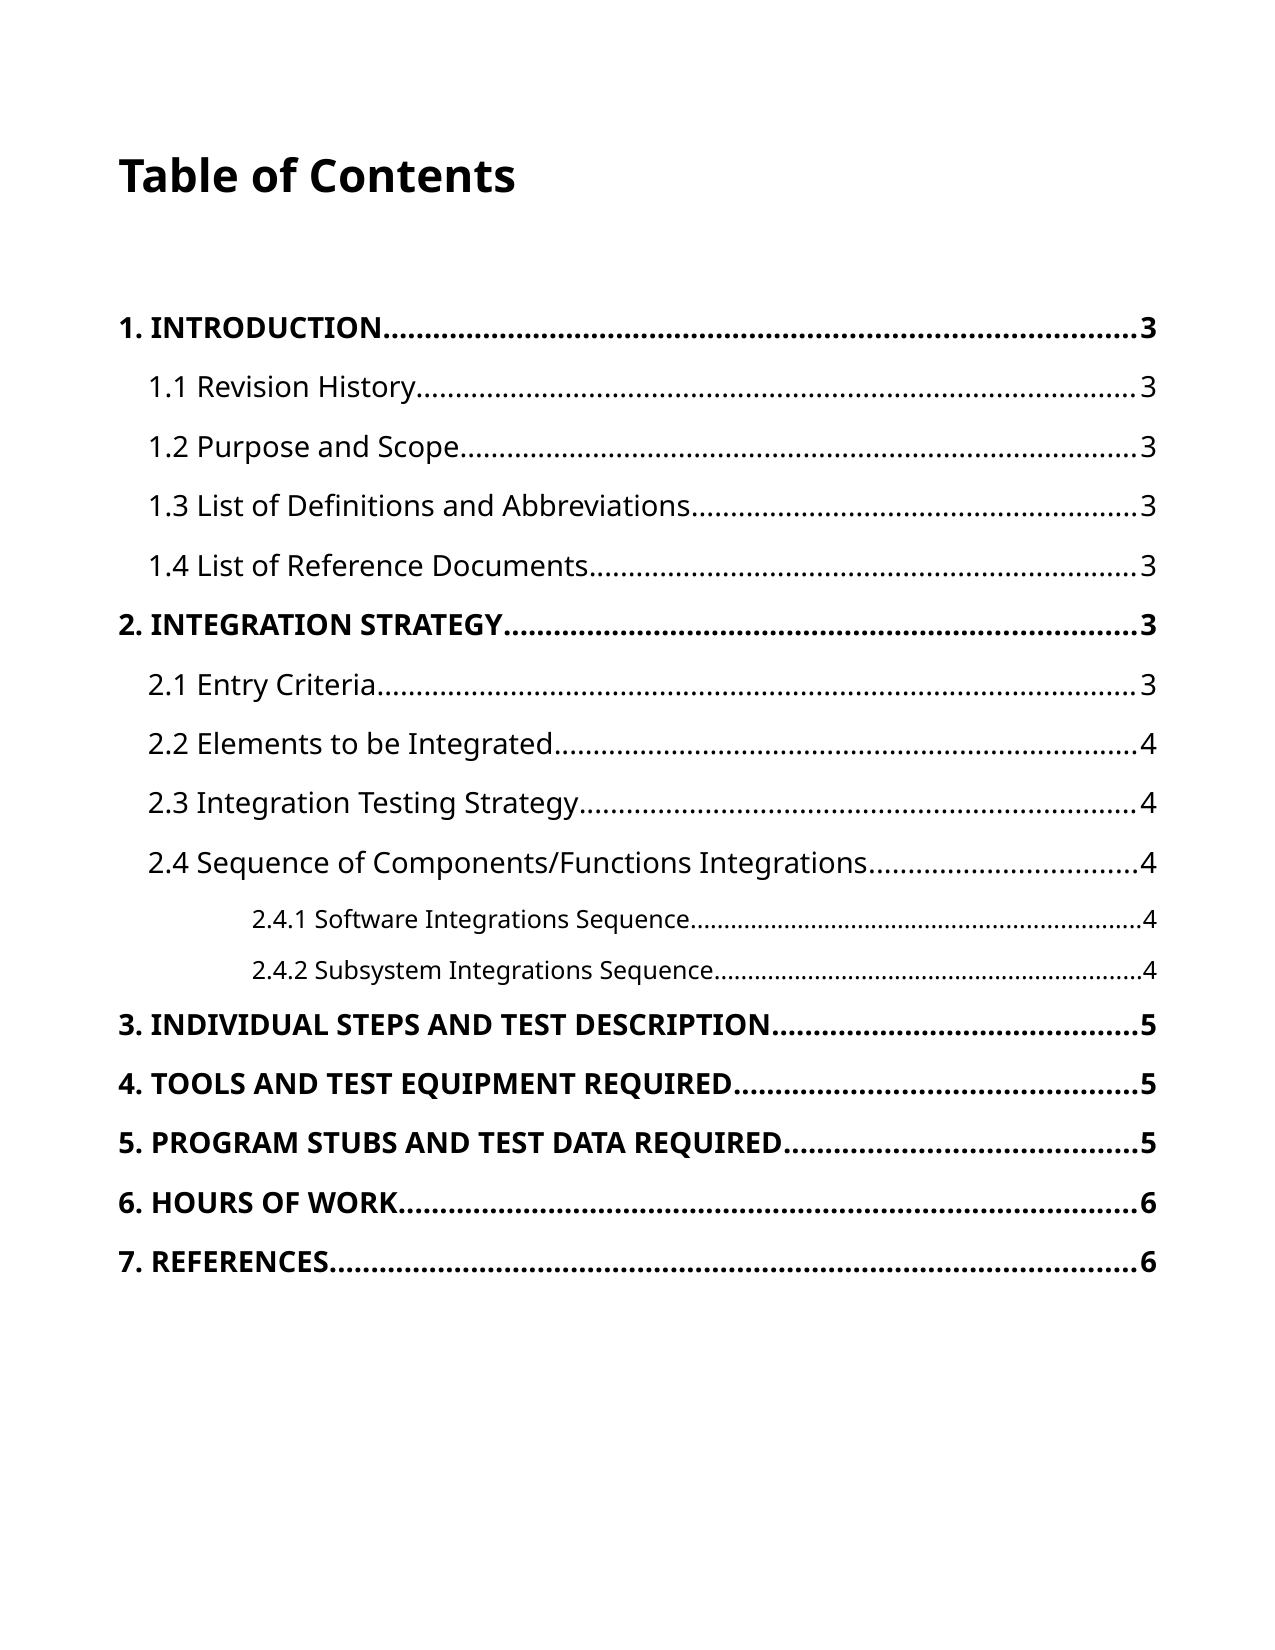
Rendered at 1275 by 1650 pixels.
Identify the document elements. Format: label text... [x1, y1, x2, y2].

text 6. HOURS OF WORK 6 [118, 1182, 1157, 1222]
title Table of Contents [118, 143, 1157, 206]
text 2.4.2 Subsystem Integrations Sequence 4 [177, 953, 1157, 987]
text 3. INDIVIDUAL STEPS AND TEST DESCRIPTION 5 [118, 1004, 1157, 1043]
text 2.4 Sequence of Components/Functions Integrations 4 [148, 842, 1157, 882]
text 2.3 Integration Testing Strategy 4 [148, 783, 1157, 822]
text 2.1 Entry Criteria 3 [148, 664, 1157, 703]
text 1.4 List of Reference Documents 3 [148, 545, 1157, 584]
text 2.2 Elements to be Integrated 4 [148, 723, 1157, 763]
text 4. TOOLS AND TEST EQUIPMENT REQUIRED 5 [118, 1063, 1157, 1103]
text 1. INTRODUCTION 3 [118, 307, 1157, 347]
text 2. INTEGRATION STRATEGY 3 [118, 604, 1157, 644]
text 5. PROGRAM STUBS AND TEST DATA REQUIRED 5 [118, 1123, 1157, 1162]
text 7. REFERENCES 6 [118, 1242, 1157, 1281]
text 1.1 Revision History 3 [148, 366, 1157, 406]
text 1.2 Purpose and Scope 3 [148, 426, 1157, 466]
text 1.3 List of Definitions and Abbreviations 3 [148, 485, 1157, 525]
text 2.4.1 Software Integrations Sequence 4 [177, 902, 1157, 936]
